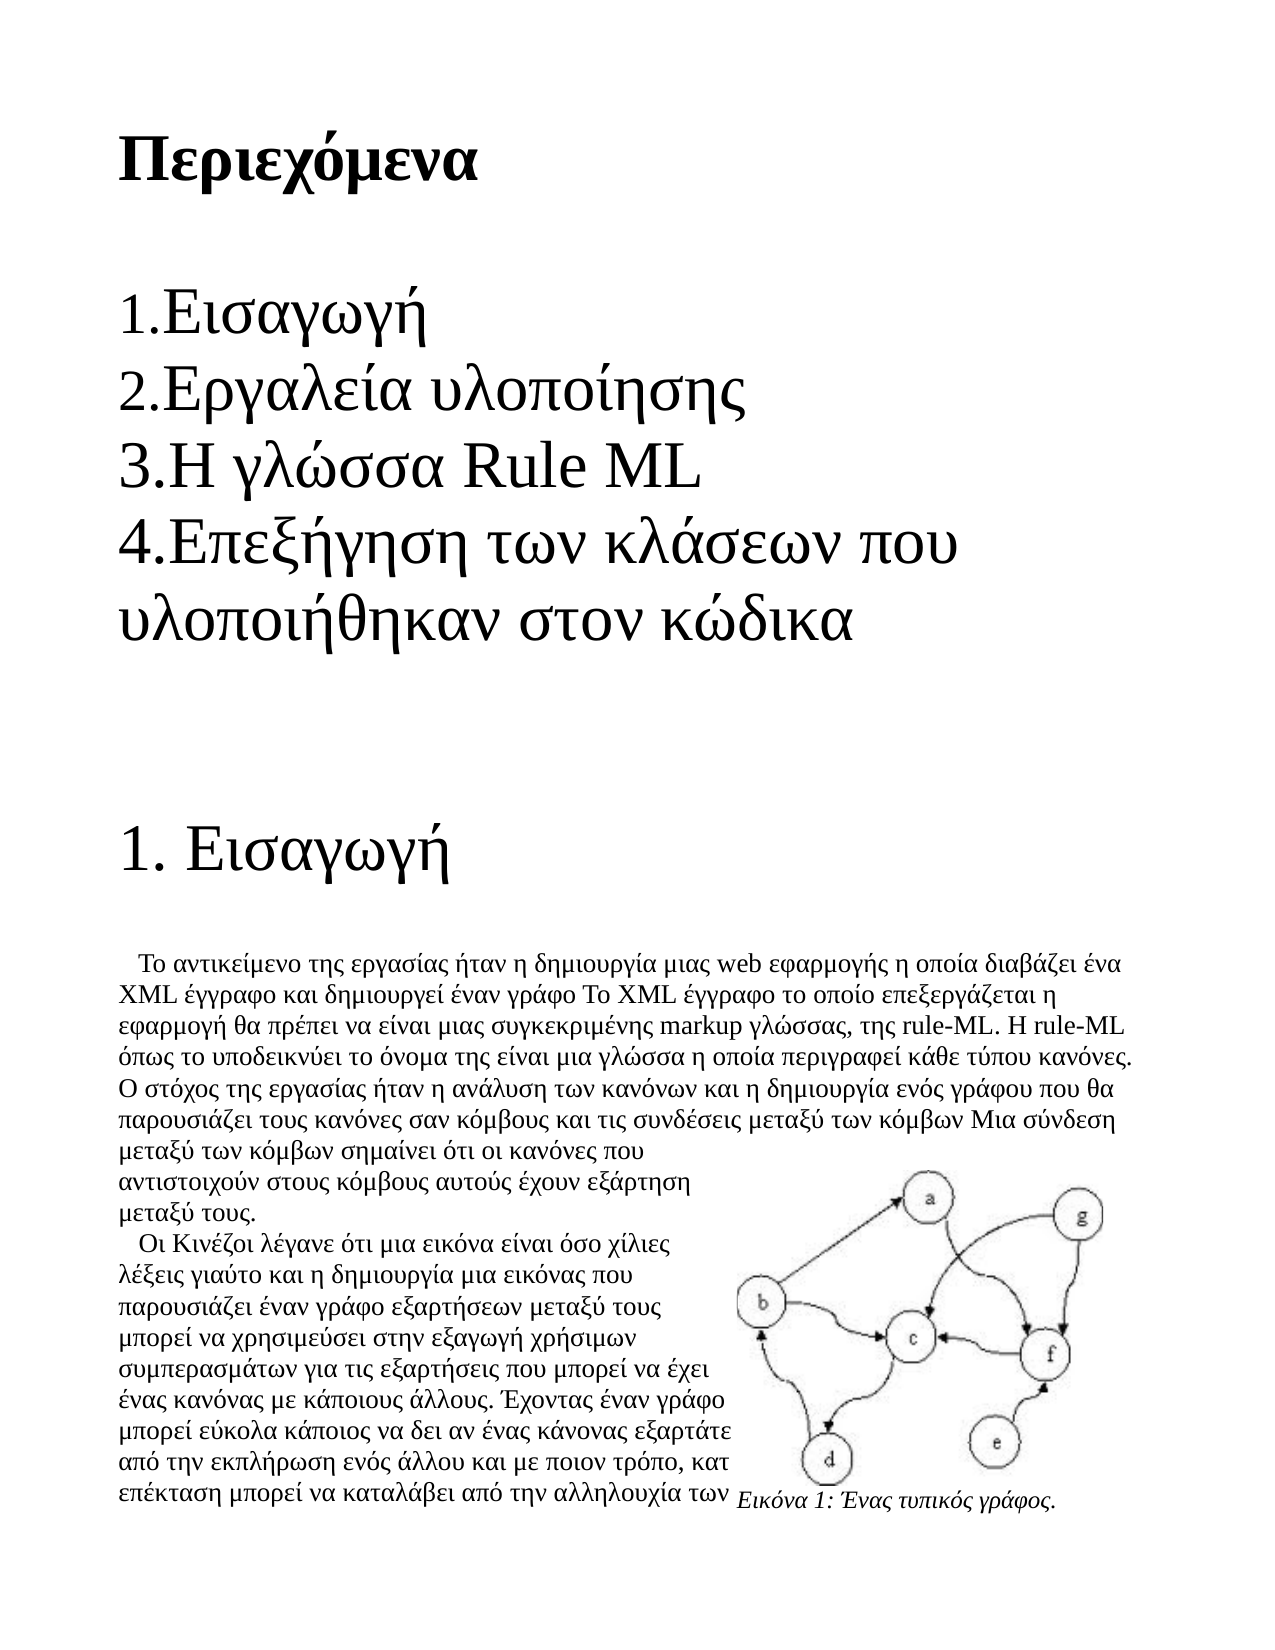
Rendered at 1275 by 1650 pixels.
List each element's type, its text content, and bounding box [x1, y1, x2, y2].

picture [736, 1170, 1104, 1486]
text Περιεχόμενα [118, 118, 1157, 195]
text 1. Εισαγωγή [118, 808, 1157, 885]
text 4.Επεξήγηση των κλάσεων που υλοποιήθηκαν στον κώδικα [118, 501, 1157, 655]
text Το αντικείμενο της εργασίας ήταν η δημιουργία μιας web εφαρμογής η οποία διαβάζει ένα XML έγγραφο και δημιουργεί έναν γράφο Το XML έγγραφο το οποίο επεξεργάζεται η εφαρμογή θα πρέπει να είναι μιας συγκεκριμένης markup γλώσσας, της rule-ML. Η rule-ML όπως το υποδεικνύει το όνομα της είναι μια γλώσσα η οποία περιγραφεί κάθε τύπου κανόνες. Ο στόχος της εργασίας ήταν η ανάλυση των κανόνων και η δημιουργία ενός γράφου που θα παρουσιάζει τους κανόνες σαν κόμβους και τις συνδέσεις μεταξύ των κόμβων Μια σύνδεση μεταξύ των κόμβων σημαίνει ότι οι κανόνες που αντιστοιχούν στους κόμβους αυτούς έχουν εξάρτηση μεταξύ τους. [118, 947, 1157, 1227]
text Εικόνα 1: Ένας τυπικός γράφος. [737, 1170, 1122, 1514]
text Οι Κινέζοι λέγανε ότι μια εικόνα είναι όσο χίλιες λέξεις γιαύτο και η δημιουργία μια εικόνας που παρουσιάζει έναν γράφο εξαρτήσεων μεταξύ τους μπορεί να χρησιμεύσει στην εξαγωγή χρήσιμων συμπερασμάτων για τις εξαρτήσεις που μπορεί να έχει ένας κανόνας με κάποιους άλλους. Έχοντας έναν γράφο μπορεί εύκολα κάποιος να δει αν ένας κάνονας εξαρτάτε από την εκπλήρωση ενός άλλου και με ποιον τρόπο, κατ επέκταση μπορεί να καταλάβει από την αλληλουχία των [118, 1227, 737, 1508]
text 2.Εργαλεία υλοποίησης [118, 348, 1157, 425]
text 1.Εισαγωγή [118, 271, 1157, 348]
text 3.Η γλώσσα Rule ML [118, 425, 1157, 501]
